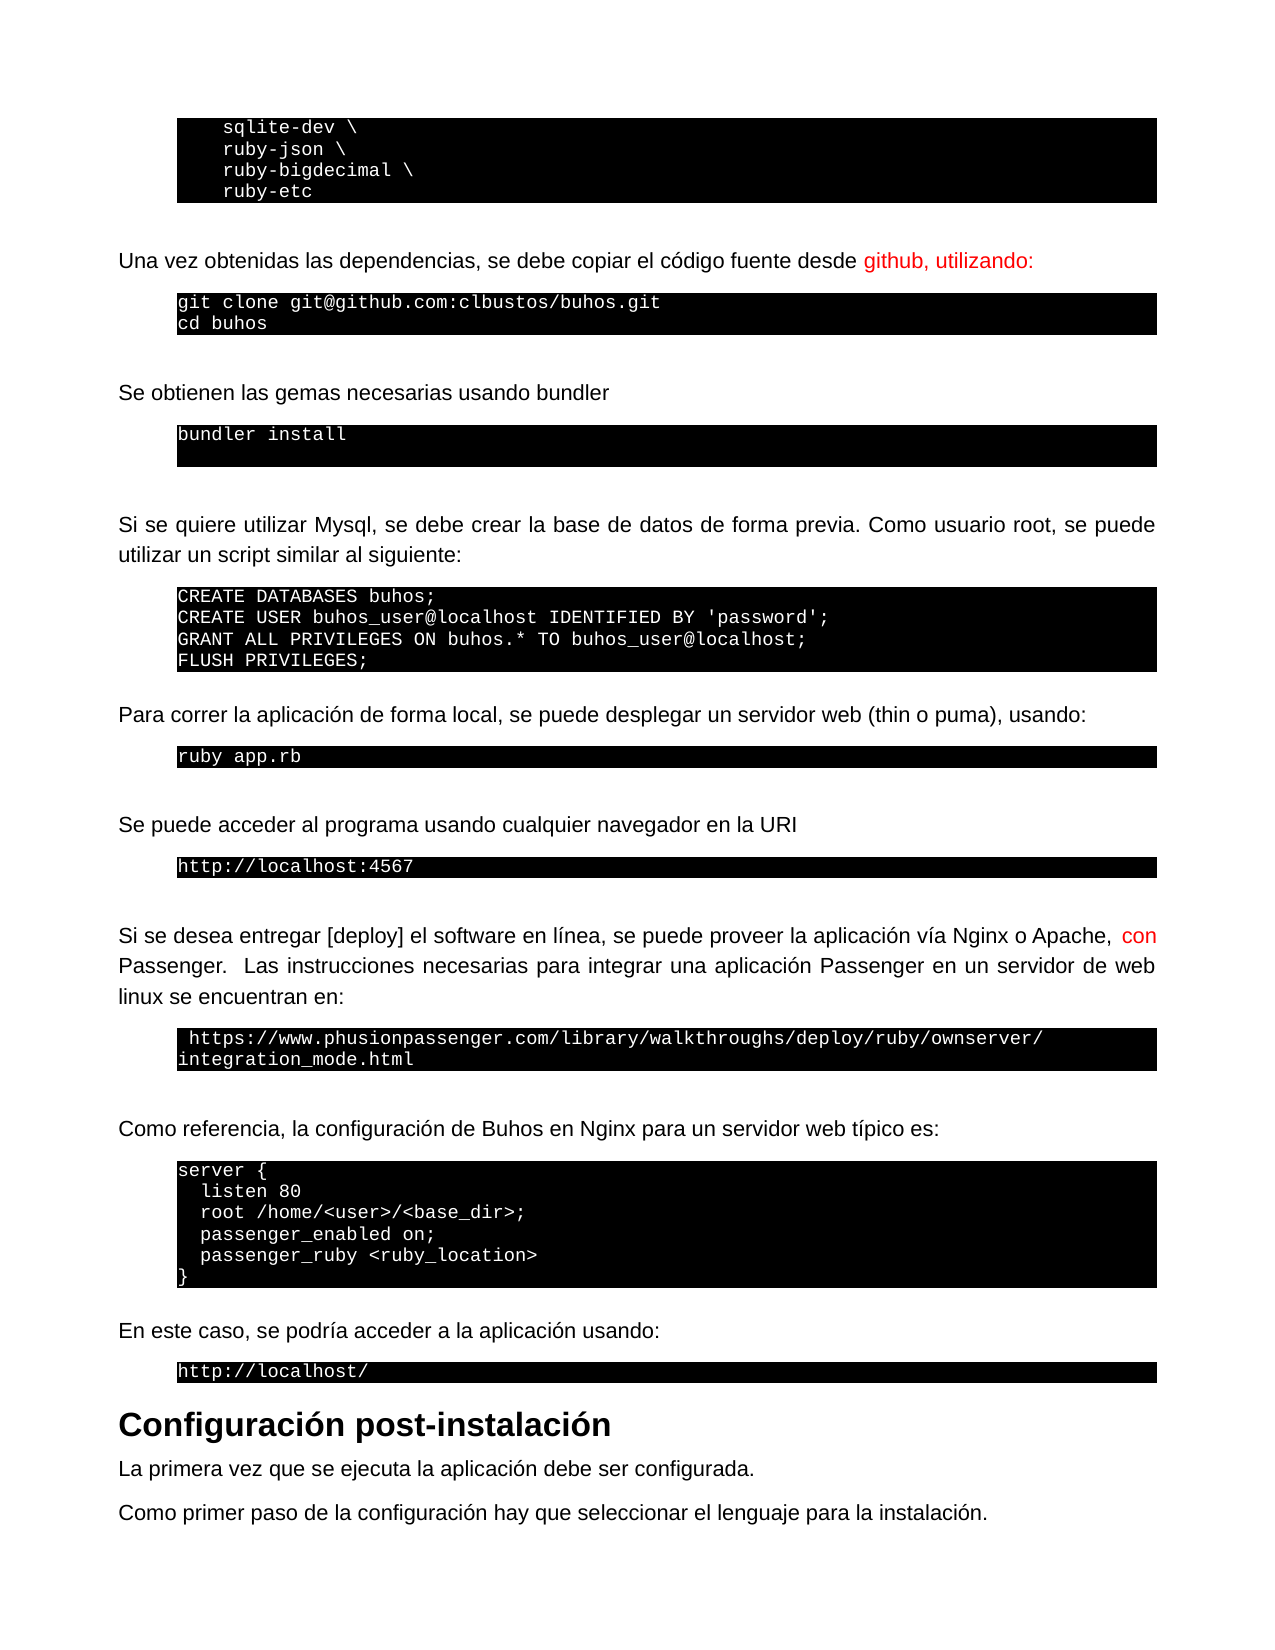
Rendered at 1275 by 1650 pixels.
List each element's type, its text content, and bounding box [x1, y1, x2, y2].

text server { [177, 1161, 1157, 1182]
text Si se quiere utilizar Mysql, se debe crear la base de datos de forma previa. Como usuario root, se puede utilizar un script similar al siguiente: [118, 512, 1157, 567]
text bundler install [177, 425, 1157, 446]
text CREATE USER buhos_user@localhost IDENTIFIED BY 'password'; [177, 608, 1157, 629]
text root /home/<user>/<base_dir>; [177, 1203, 1157, 1224]
text http://localhost/ [177, 1362, 1157, 1383]
text cd buhos [177, 314, 1157, 335]
text Como primer paso de la configuración hay que seleccionar el lenguaje para la instalación. [118, 1500, 1157, 1526]
text ruby-etc [177, 182, 1157, 203]
text ruby app.rb [177, 746, 1157, 768]
text https://www.phusionpassenger.com/library/walkthroughs/deploy/ruby/ownserver/integration_mode.html [177, 1028, 1157, 1071]
text git clone git@github.com:clbustos/buhos.git [177, 293, 1157, 314]
subtitle Configuración post-instalación [118, 1404, 1157, 1443]
text Para correr la aplicación de forma local, se puede desplegar un servidor web (thin o puma), usando: [118, 702, 1157, 727]
text ruby-bigdecimal \ [177, 161, 1157, 182]
text ruby-json \ [177, 139, 1157, 161]
text sqlite-dev \ [177, 118, 1157, 139]
text CREATE DATABASES buhos; [177, 587, 1157, 608]
text passenger_ruby <ruby_location> [177, 1246, 1157, 1267]
text Se puede acceder al programa usando cualquier navegador en la URI [118, 812, 1157, 838]
text Se obtienen las gemas necesarias usando bundler [118, 380, 1157, 405]
text passenger_enabled on; [177, 1224, 1157, 1246]
text http://localhost:4567 [177, 857, 1157, 878]
text Como referencia, la configuración de Buhos en Nginx para un servidor web típico es: [118, 1116, 1157, 1141]
text listen 80 [177, 1182, 1157, 1203]
text } [177, 1267, 1157, 1288]
text En este caso, se podría acceder a la aplicación usando: [118, 1317, 1157, 1343]
text La primera vez que se ejecuta la aplicación debe ser configurada. [118, 1456, 1157, 1481]
text GRANT ALL PRIVILEGES ON buhos.* TO buhos_user@localhost; [177, 629, 1157, 651]
text Si se desea entregar [deploy] el software en línea, se puede proveer la aplicación vía Nginx o Apache, con Passenger. Las instrucciones necesarias para integrar una aplicación Passenger en un servidor de web linux se encuentran en: [118, 923, 1157, 1009]
text FLUSH PRIVILEGES; [177, 651, 1157, 672]
text Una vez obtenidas las dependencias, se debe copiar el código fuente desde github, utilizando: [118, 248, 1157, 273]
